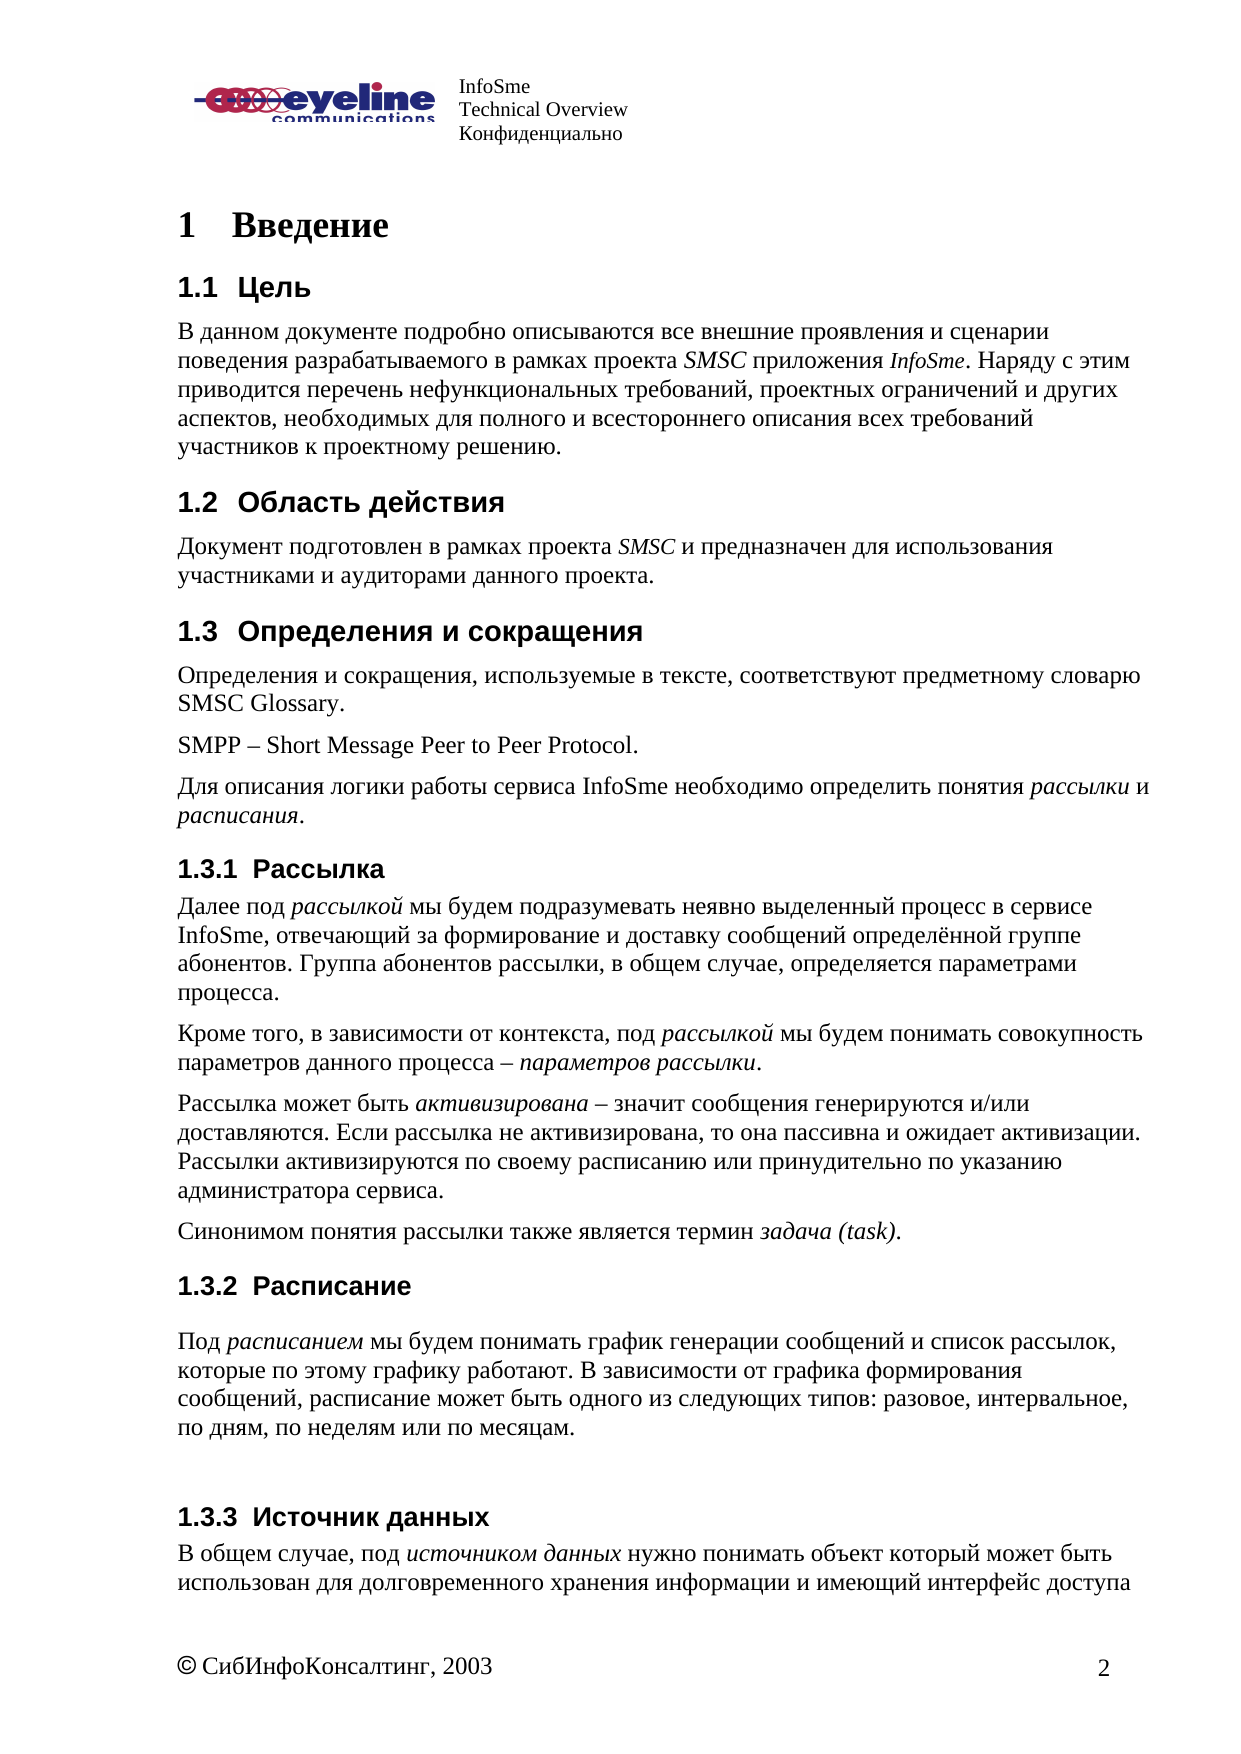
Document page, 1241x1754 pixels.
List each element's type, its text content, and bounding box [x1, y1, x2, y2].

text Кроме того, в зависимости от контекста, под рассылкой мы будем понимать совокупность параметров данного процесса – параметров рассылки. [177, 1018, 1152, 1076]
subtitle Введение [177, 202, 1152, 245]
text Для описания логики работы сервиса InfoSme необходимо определить понятия рассылки и расписания. [177, 771, 1152, 828]
text ﻿Под расписанием мы будем понимать график генерации сообщений и список рассылок, которые по этому графику работают. В зависимости от графика формирования сообщений, расписание может быть одного из следующих типов: разовое, интервальное, по дням, по неделям или по месяцам. [177, 1326, 1152, 1441]
subtitle Расписание [177, 1270, 1152, 1301]
picture [194, 82, 435, 122]
subtitle Цель [177, 270, 1152, 304]
text SMPP – Short Message Peer to Peer Protocol. [177, 730, 1152, 758]
subtitle Источник данных [177, 1501, 1152, 1532]
text Определения и сокращения, используемые в тексте, соответствуют предметному словарю SMSC Glossary. [177, 660, 1152, 717]
text Документ подготовлен в рамках проекта SMSC и предназначен для использования участниками и аудиторами данного проекта. [177, 531, 1152, 589]
text В данном документе подробно описываются все внешние проявления и сценарии поведения разрабатываемого в рамках проекта SMSC приложения InfoSme. Наряду с этим приводится перечень нефункциональных требований, проектных ограничений и других аспектов, необходимых для полного и всестороннего описания всех требований участников к проектному решению. [177, 316, 1152, 460]
subtitle Область действия [177, 485, 1152, 519]
subtitle Определения и сокращения [177, 614, 1152, 647]
text В общем случае, под источником данных нужно понимать объект который может быть использован для долговременного хранения информации и имеющий интерфейс доступа [177, 1538, 1152, 1596]
text Синонимом понятия рассылки также является термин задача (task). [177, 1216, 1152, 1245]
text Рассылка может быть активизирована – значит сообщения генерируются и/или доставляются. Если рассылка не активизирована, то она пассивна и ожидает активизации. Рассылки активизируются по своему расписанию или принудительно по указанию администратора сервиса. [177, 1088, 1152, 1203]
subtitle Рассылка [177, 853, 1152, 885]
text Далее под рассылкой мы будем подразумевать неявно выделенный процесс в сервисе InfoSme, отвечающий за формирование и доставку сообщений определённой группе абонентов. Группа абонентов рассылки, в общем случае, определяется параметрами процесса. [177, 891, 1152, 1006]
